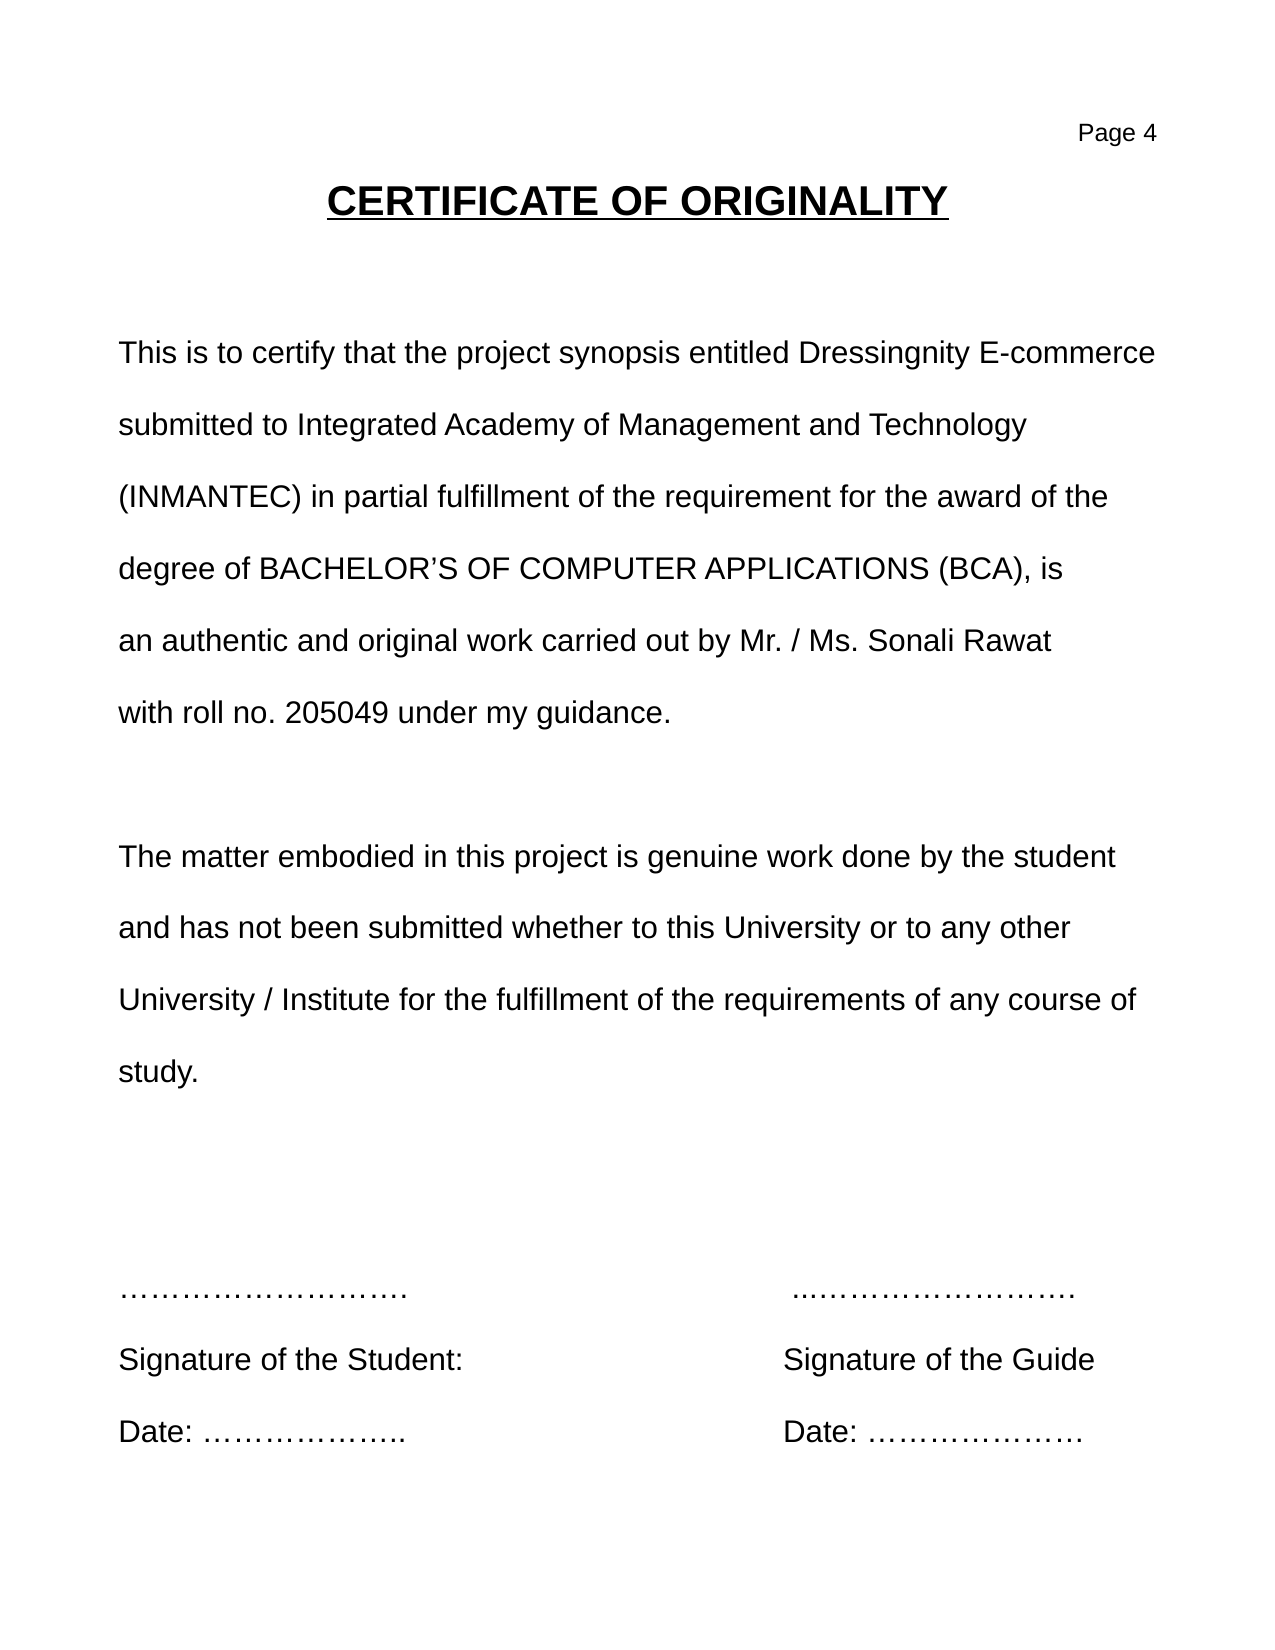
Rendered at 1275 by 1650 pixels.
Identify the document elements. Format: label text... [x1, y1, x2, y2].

text with roll no. 205049 under my guidance. [118, 694, 1157, 730]
text Date: ……………….. Date: ………………… [118, 1413, 1157, 1448]
text Signature of the Student: Signature of the Guide [118, 1341, 1157, 1377]
text This is to certify that the project synopsis entitled Dressingnity E-commerce [118, 334, 1157, 370]
text an authentic and original work carried out by Mr. / Ms. Sonali Rawat [118, 622, 1157, 658]
text ………………………. ...……………………. [118, 1269, 1157, 1305]
text submitted to Integrated Academy of Management and Technology (INMANTEC) in partial fulfillment of the requirement for the award of the degree of BACHELOR’S OF COMPUTER APPLICATIONS (BCA), is [118, 406, 1157, 586]
text The matter embodied in this project is genuine work done by the student and has not been submitted whether to this University or to any other University / Institute for the fulfillment of the requirements of any course of study. [118, 838, 1157, 1089]
text CERTIFICATE OF ORIGINALITY [118, 176, 1157, 224]
